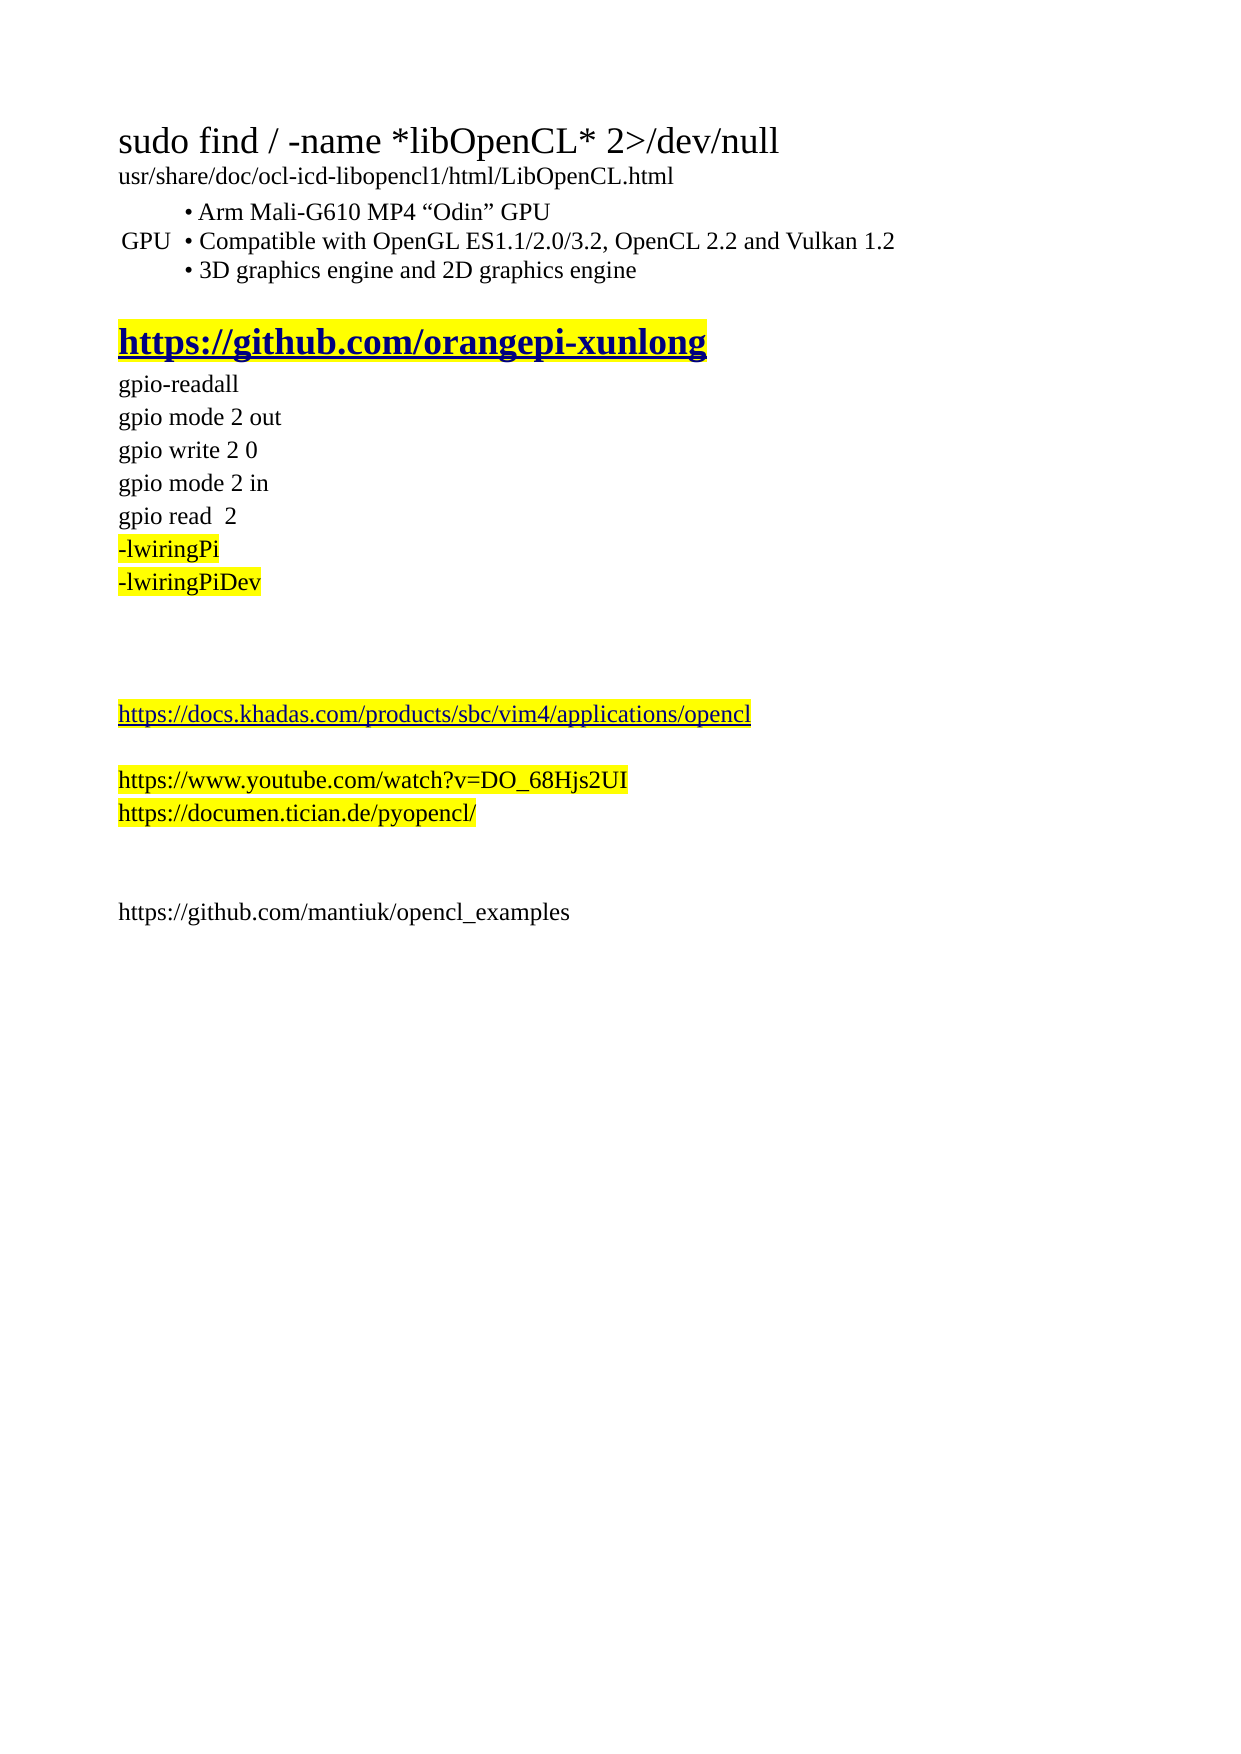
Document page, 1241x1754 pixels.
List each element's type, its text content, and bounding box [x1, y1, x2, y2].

text gpio mode 2 out [118, 402, 1122, 431]
subtitle sudo find / -name *libOpenCL* 2>/dev/null [118, 118, 1122, 161]
text gpio mode 2 in [118, 468, 1122, 497]
text -lwiringPi [118, 534, 1122, 563]
text gpio read 2 [118, 501, 1122, 530]
table_header • Arm Mali-G610 MP4 “Odin” GPU • Compatible with OpenGL ES1.1/2.0/3.2, OpenCL 2.2 and Vulkan 1.2 • 3D graphics engine and 2D graphics engine [181, 194, 915, 286]
text gpio write 2 0 [118, 435, 1122, 464]
text -lwiringPiDev [118, 567, 1122, 596]
text https://github.com/mantiuk/opencl_examples [118, 897, 1122, 926]
text gpio-readall [118, 369, 1122, 398]
text usr/share/doc/ocl-icd-libopencl1/html/LibOpenCL.html [118, 161, 1122, 190]
table_header GPU [118, 194, 181, 286]
text https://www.youtube.com/watch?v=DO_68Hjs2UI [118, 765, 1122, 794]
text https://documen.tician.de/pyopencl/ [118, 798, 1122, 827]
text https://github.com/orangepi-xunlong [118, 319, 1122, 362]
text https://docs.khadas.com/products/sbc/vim4/applications/opencl [118, 699, 1122, 728]
